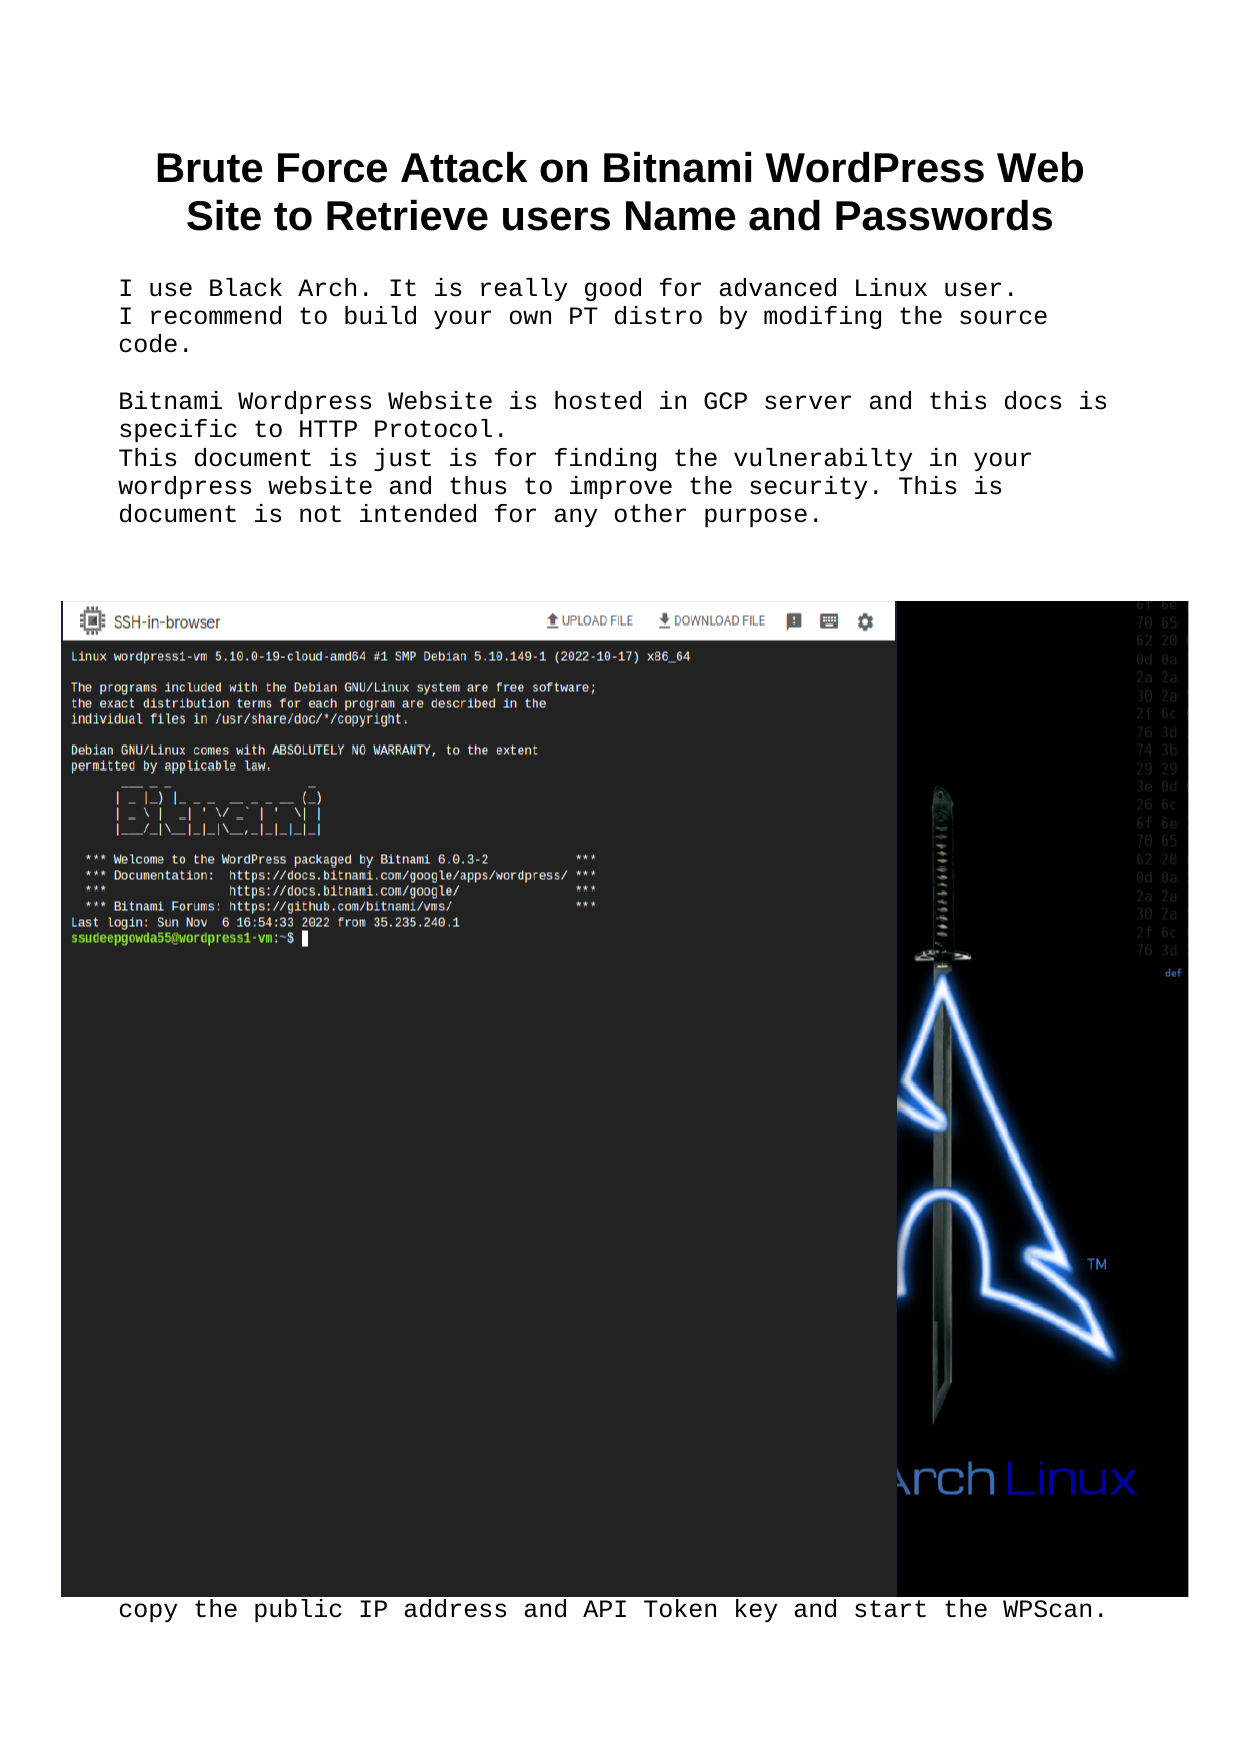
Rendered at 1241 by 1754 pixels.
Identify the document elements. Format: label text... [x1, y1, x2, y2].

picture [61, 601, 1189, 1597]
text I use Black Arch. It is really good for advanced Linux user. [118, 275, 1122, 303]
text Bitnami Wordpress Website is hosted in GCP server and this docs is specific to HTTP Protocol. [118, 388, 1122, 445]
text copy the public IP address and API Token key and start the WPScan. [118, 1597, 1122, 1625]
text This document is just is for finding the vulnerabilty in your wordpress website and thus to improve the security. This is document is not intended for any other purpose. [118, 445, 1122, 530]
title Brute Force Attack on Bitnami WordPress Web Site to Retrieve users Name and Passwords [118, 143, 1122, 239]
text I recommend to build your own PT distro by modifing the source code. [118, 303, 1122, 360]
